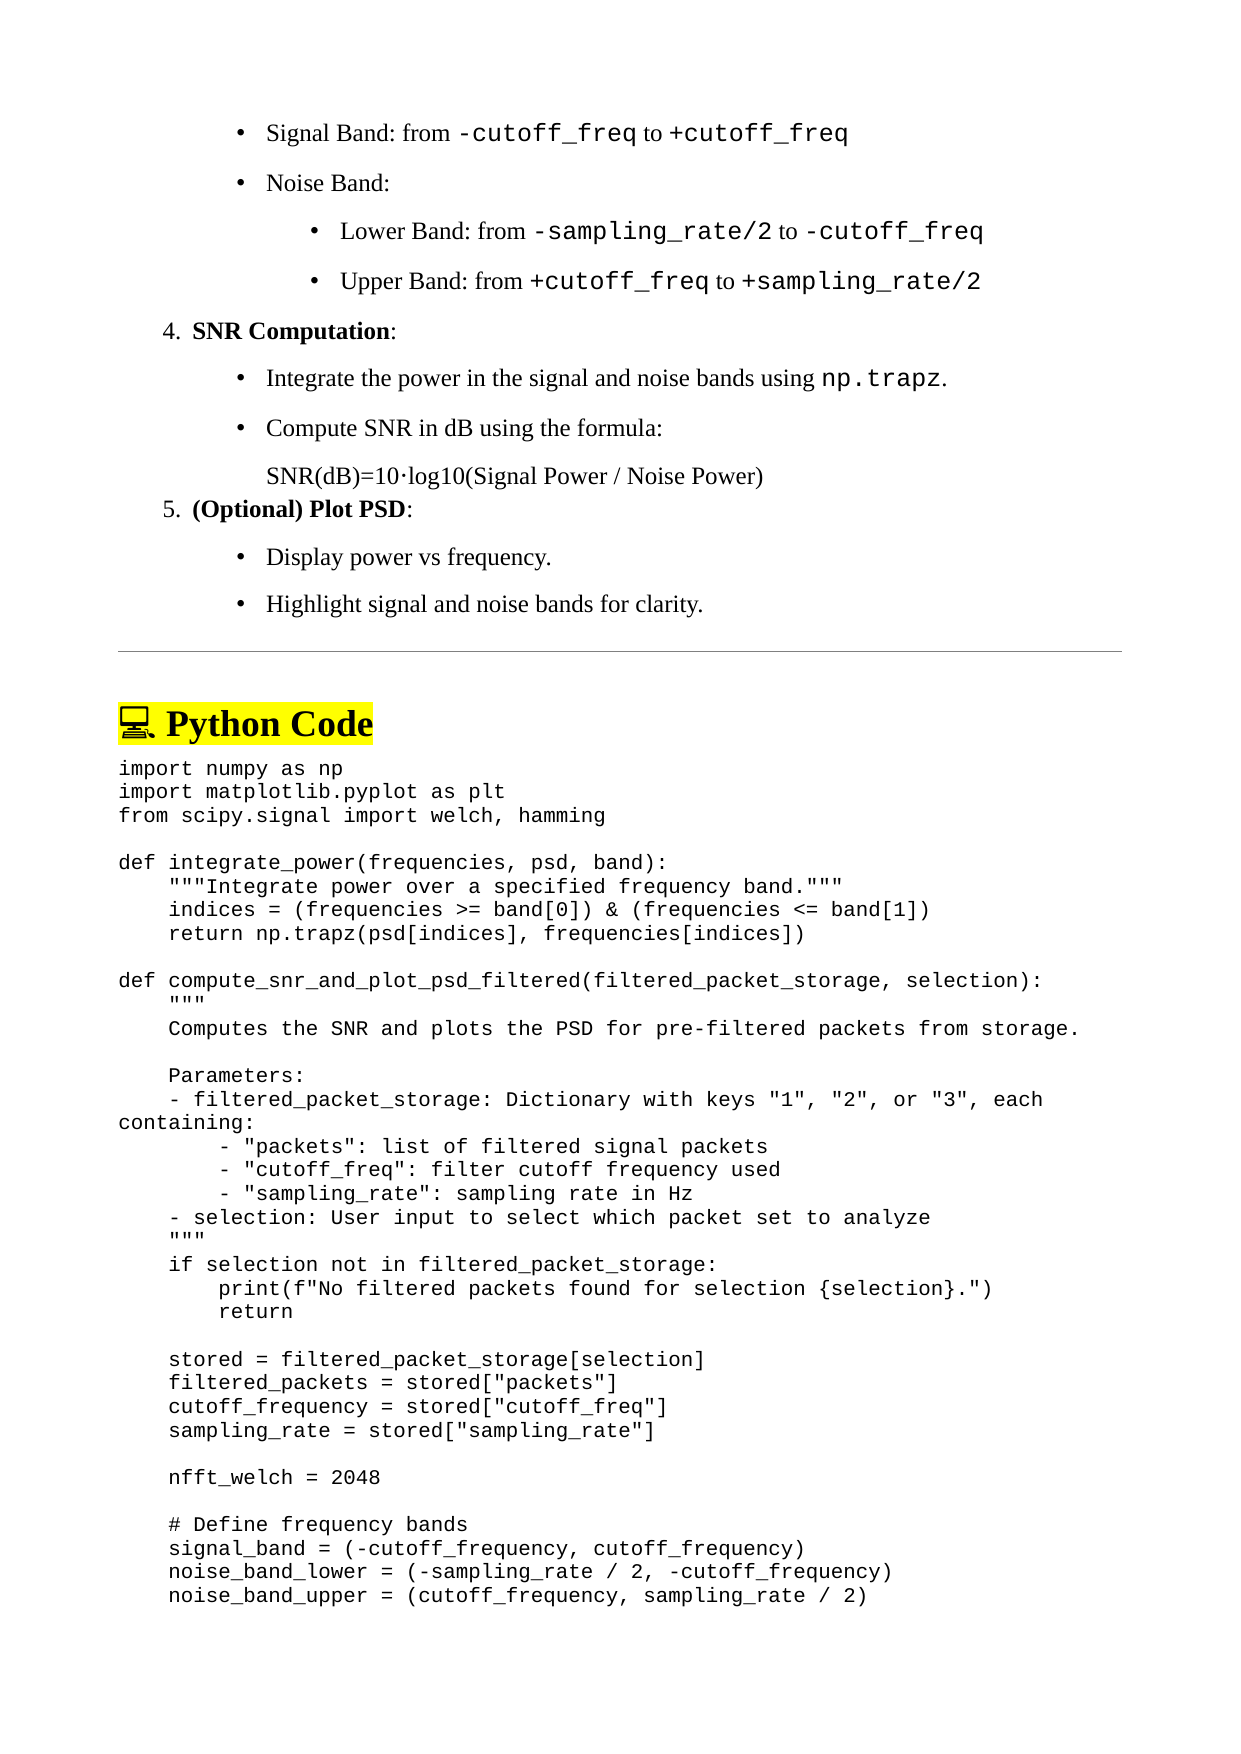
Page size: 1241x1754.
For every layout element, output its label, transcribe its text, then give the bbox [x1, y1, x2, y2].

text import numpy as np [118, 757, 1122, 781]
text sampling_rate = stored["sampling_rate"] [118, 1419, 1122, 1443]
text signal_band = (-cutoff_frequency, cutoff_frequency) [118, 1538, 1122, 1561]
text """Integrate power over a specified frequency band.""" [118, 876, 1122, 899]
text return np.trapz(psd[indices], frequencies[indices]) [118, 923, 1122, 947]
text filtered_packets = stored["packets"] [118, 1372, 1122, 1396]
text - selection: User input to select which packet set to analyze [118, 1207, 1122, 1230]
text def integrate_power(frequencies, psd, band): [118, 852, 1122, 876]
text print(f"No filtered packets found for selection {selection}.") [118, 1278, 1122, 1301]
text Computes the SNR and plots the PSD for pre-filtered packets from storage. [118, 1018, 1122, 1041]
list SNR(dB)=10⋅log⁡10(Signal Power / Noise Power) [236, 461, 1122, 490]
text def compute_snr_and_plot_psd_filtered(filtered_packet_storage, selection): [118, 970, 1122, 994]
text Parameters: [118, 1065, 1122, 1088]
text - "sampling_rate": sampling rate in Hz [118, 1183, 1122, 1207]
list Compute SNR in dB using the formula: [236, 413, 1122, 442]
text from scipy.signal import welch, hamming [118, 805, 1122, 828]
text # Define frequency bands [118, 1514, 1122, 1538]
text """ [118, 1230, 1122, 1254]
text return [118, 1301, 1122, 1325]
text import matplotlib.pyplot as plt [118, 781, 1122, 805]
text """ [118, 994, 1122, 1018]
text - "packets": list of filtered signal packets [118, 1136, 1122, 1159]
list Upper Band: from +cutoff_freq to +sampling_rate/2 [310, 266, 1122, 297]
list Display power vs frequency. [236, 542, 1122, 570]
text if selection not in filtered_packet_storage: [118, 1254, 1122, 1278]
list (Optional) Plot PSD: [162, 494, 1122, 523]
text noise_band_lower = (-sampling_rate / 2, -cutoff_frequency) [118, 1561, 1122, 1585]
list Signal Band: from -cutoff_freq to +cutoff_freq [236, 118, 1122, 149]
list Lower Band: from -sampling_rate/2 to -cutoff_freq [310, 216, 1122, 247]
text noise_band_upper = (cutoff_frequency, sampling_rate / 2) [118, 1585, 1122, 1609]
list Highlight signal and noise bands for clarity. [236, 589, 1122, 618]
list Integrate the power in the signal and noise bands using np.trapz. [236, 363, 1122, 394]
text cutoff_frequency = stored["cutoff_freq"] [118, 1396, 1122, 1419]
list Noise Band: [236, 168, 1122, 197]
subtitle 💻 Python Code [118, 702, 1122, 745]
text - filtered_packet_storage: Dictionary with keys "1", "2", or "3", each containing: [118, 1088, 1122, 1136]
list SNR Computation: [162, 316, 1122, 344]
text indices = (frequencies >= band[0]) & (frequencies <= band[1]) [118, 899, 1122, 923]
text - "cutoff_freq": filter cutoff frequency used [118, 1159, 1122, 1183]
text nfft_welch = 2048 [118, 1467, 1122, 1491]
text stored = filtered_packet_storage[selection] [118, 1349, 1122, 1372]
